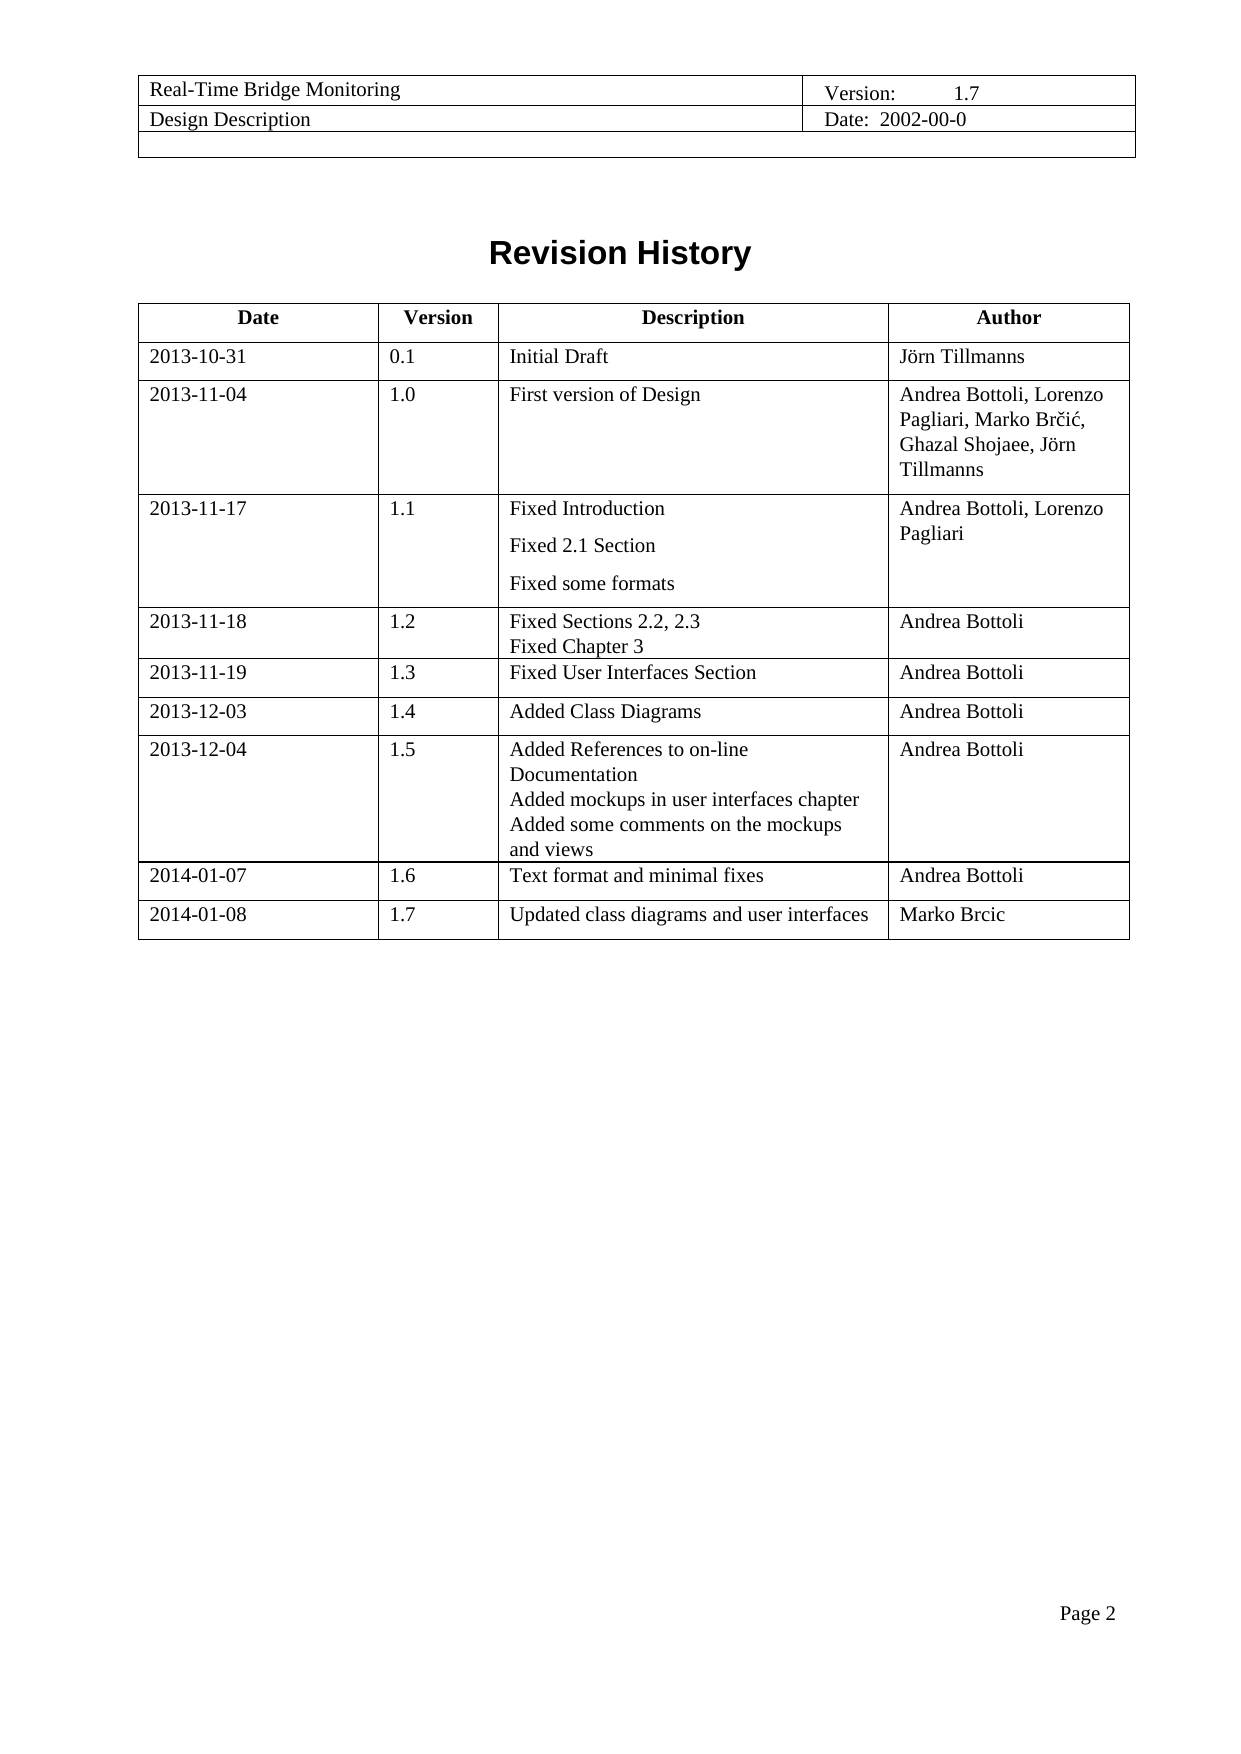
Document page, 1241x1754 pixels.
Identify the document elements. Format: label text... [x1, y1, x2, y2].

table_cell Andrea Bottoli [889, 736, 1129, 861]
table_cell 1.3 [379, 659, 498, 697]
table_cell 1.1 [379, 495, 498, 607]
table_cell Andrea Bottoli, Lorenzo Pagliari [889, 495, 1129, 607]
table_cell Andrea Bottoli [889, 659, 1129, 697]
table_cell 1.6 [379, 863, 498, 900]
table_header Date [139, 304, 378, 342]
table_cell 2013-11-04 [139, 381, 378, 494]
table_cell Fixed Sections 2.2, 2.3 Fixed Chapter 3 [499, 608, 888, 658]
table_cell Added References to on-line Documentation Added mockups in user interfaces chapter Added some comments on the mockups and views [499, 736, 888, 861]
table_cell Andrea Bottoli [889, 863, 1129, 900]
table_cell Initial Draft [499, 343, 888, 380]
table_cell 2013-10-31 [139, 343, 378, 380]
table_cell Andrea Bottoli [889, 608, 1129, 658]
table_cell Jörn Tillmanns [889, 343, 1129, 380]
table_cell Andrea Bottoli [889, 698, 1129, 735]
table_cell Fixed User Interfaces Section [499, 659, 888, 697]
table_cell 2014-01-08 [139, 901, 378, 938]
table_cell Andrea Bottoli, Lorenzo Pagliari, Marko Brčić, Ghazal Shojaee, Jörn Tillmanns [889, 381, 1129, 494]
table_cell 2013-12-04 [139, 736, 378, 861]
title Revision History [150, 233, 1090, 272]
table_cell Marko Brcic [889, 901, 1129, 938]
table_cell Added Class Diagrams [499, 698, 888, 735]
table_cell 2013-12-03 [139, 698, 378, 735]
table_cell 1.7 [379, 901, 498, 938]
table_header Description [499, 304, 888, 342]
table_cell 2013-11-17 [139, 495, 378, 607]
table_header Author [889, 304, 1129, 342]
table_cell 1.4 [379, 698, 498, 735]
table_cell 2014-01-07 [139, 863, 378, 900]
table_cell 2013-11-19 [139, 659, 378, 697]
table_cell 1.0 [379, 381, 498, 494]
table_cell Updated class diagrams and user interfaces [499, 901, 888, 938]
table_cell 1.2 [379, 608, 498, 658]
table_cell 2013-11-18 [139, 608, 378, 658]
table_header Version [379, 304, 498, 342]
table_cell Text format and minimal fixes [499, 863, 888, 900]
table_cell 0.1 [379, 343, 498, 380]
table_cell Fixed Introduction Fixed 2.1 Section Fixed some formats [499, 495, 888, 607]
table_cell First version of Design [499, 381, 888, 494]
table_cell 1.5 [379, 736, 498, 861]
